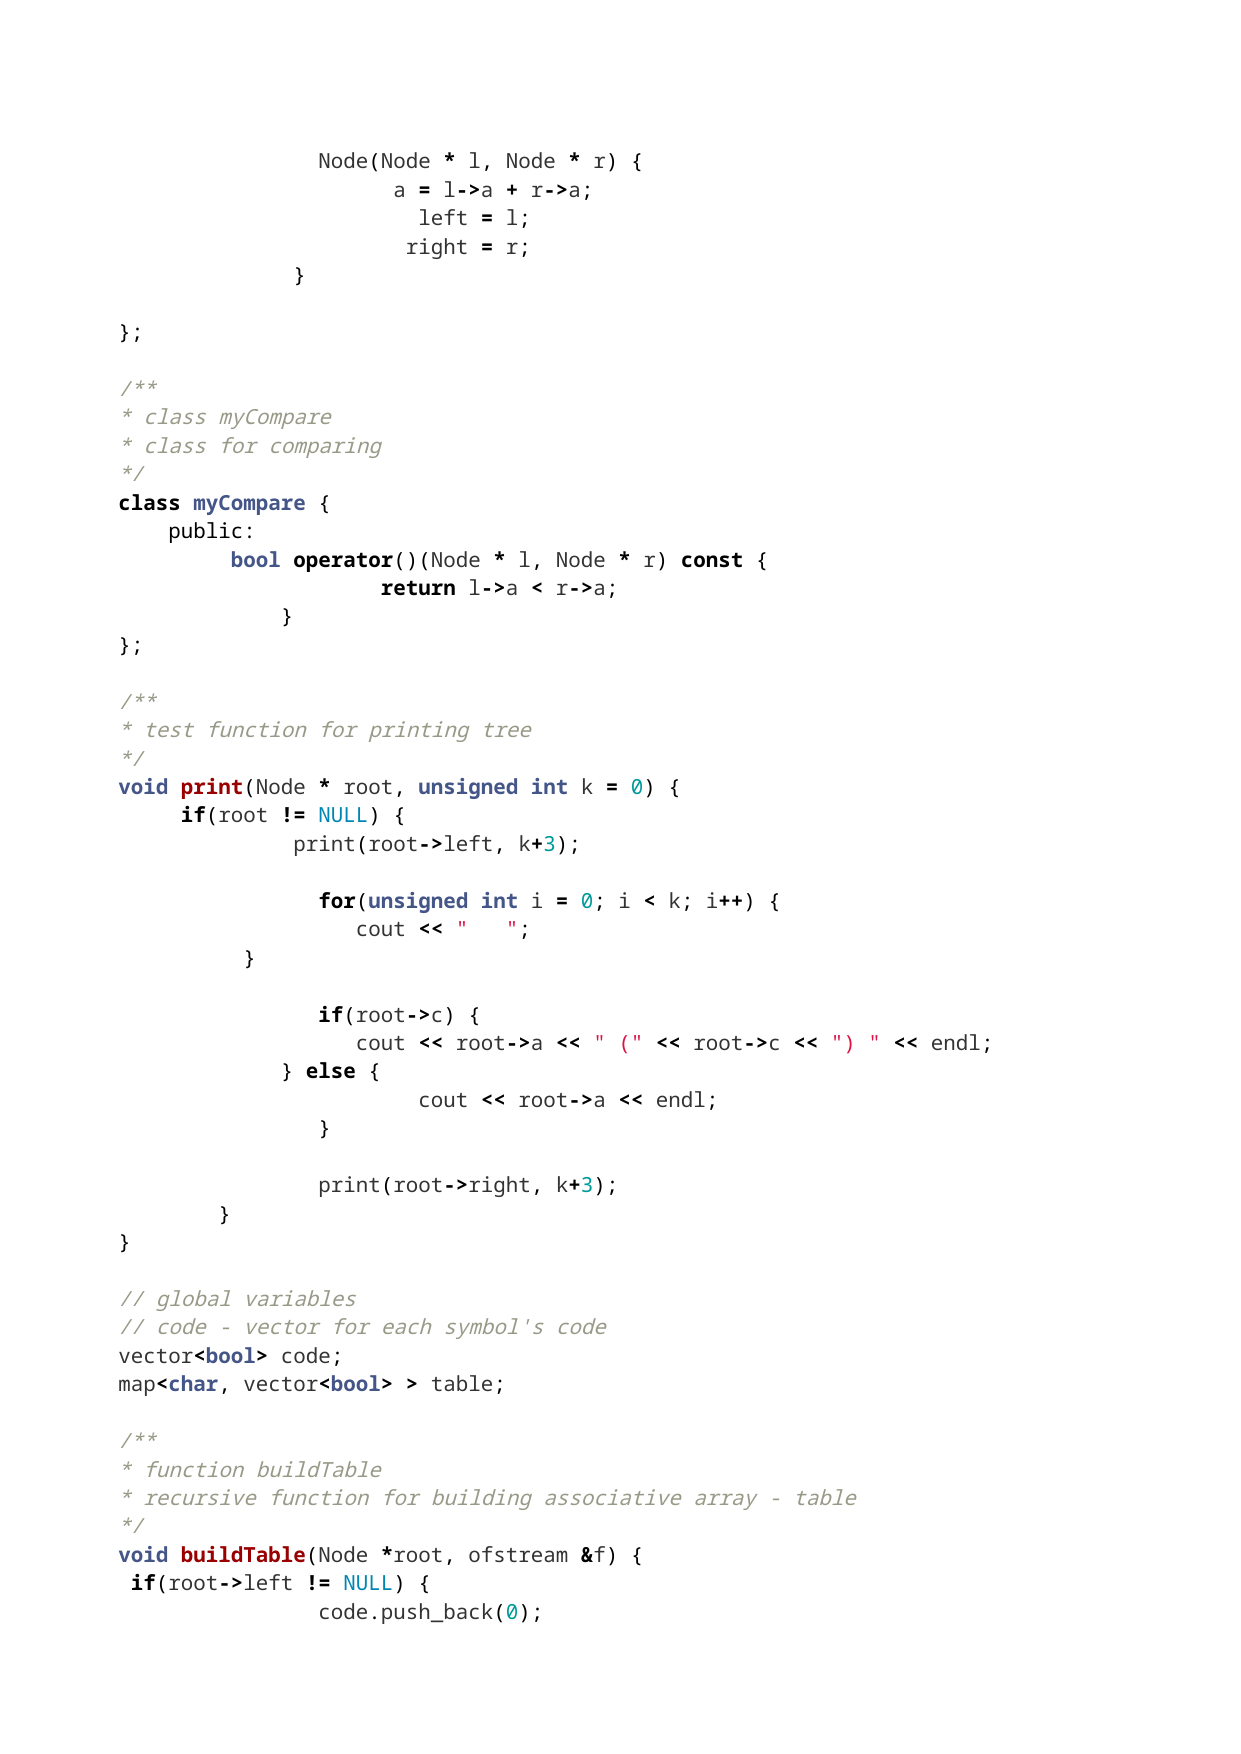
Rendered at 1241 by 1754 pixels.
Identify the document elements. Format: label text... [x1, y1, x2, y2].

text * test function for printing tree [118, 715, 1122, 744]
text if(root != NULL) { [118, 801, 1122, 829]
text if(root->left != NULL) { [118, 1568, 1122, 1597]
text Node(Node * l, Node * r) { [118, 147, 1122, 175]
text right = r; [118, 232, 1122, 260]
text // global variables [118, 1284, 1122, 1312]
text }; [118, 630, 1122, 658]
text cout << root->a << " (" << root->c << ") " << endl; [118, 1028, 1122, 1057]
text void print(Node * root, unsigned int k = 0) { [118, 772, 1122, 801]
text public: [118, 516, 1122, 545]
text * function buildTable [118, 1455, 1122, 1483]
text } [118, 943, 1122, 971]
text */ [118, 744, 1122, 772]
text * class myCompare [118, 402, 1122, 431]
text */ [118, 1512, 1122, 1540]
text cout << root->a << endl; [118, 1085, 1122, 1113]
text bool operator()(Node * l, Node * r) const { [118, 545, 1122, 573]
text * recursive function for building associative array - table [118, 1483, 1122, 1512]
text a = l->a + r->a; [118, 175, 1122, 203]
text void buildTable(Node *root, ofstream &f) { [118, 1540, 1122, 1568]
text */ [118, 459, 1122, 488]
text } [118, 1113, 1122, 1142]
text } [118, 260, 1122, 289]
text } [118, 1199, 1122, 1227]
text } else { [118, 1057, 1122, 1085]
text /** [118, 374, 1122, 402]
text } [118, 1227, 1122, 1256]
text class myCompare { [118, 488, 1122, 516]
text print(root->right, k+3); [118, 1170, 1122, 1199]
text map<char, vector<bool> > table; [118, 1369, 1122, 1398]
text /** [118, 1426, 1122, 1455]
text } [118, 602, 1122, 630]
text * class for comparing [118, 431, 1122, 459]
text /** [118, 687, 1122, 715]
text cout << " "; [118, 914, 1122, 943]
text // code - vector for each symbol's code [118, 1312, 1122, 1341]
text return l->a < r->a; [118, 573, 1122, 602]
text vector<bool> code; [118, 1341, 1122, 1369]
text }; [118, 317, 1122, 346]
text if(root->c) { [118, 1000, 1122, 1028]
text for(unsigned int i = 0; i < k; i++) { [118, 886, 1122, 914]
text print(root->left, k+3); [118, 829, 1122, 857]
text code.push_back(0); [118, 1597, 1122, 1625]
text left = l; [118, 203, 1122, 232]
